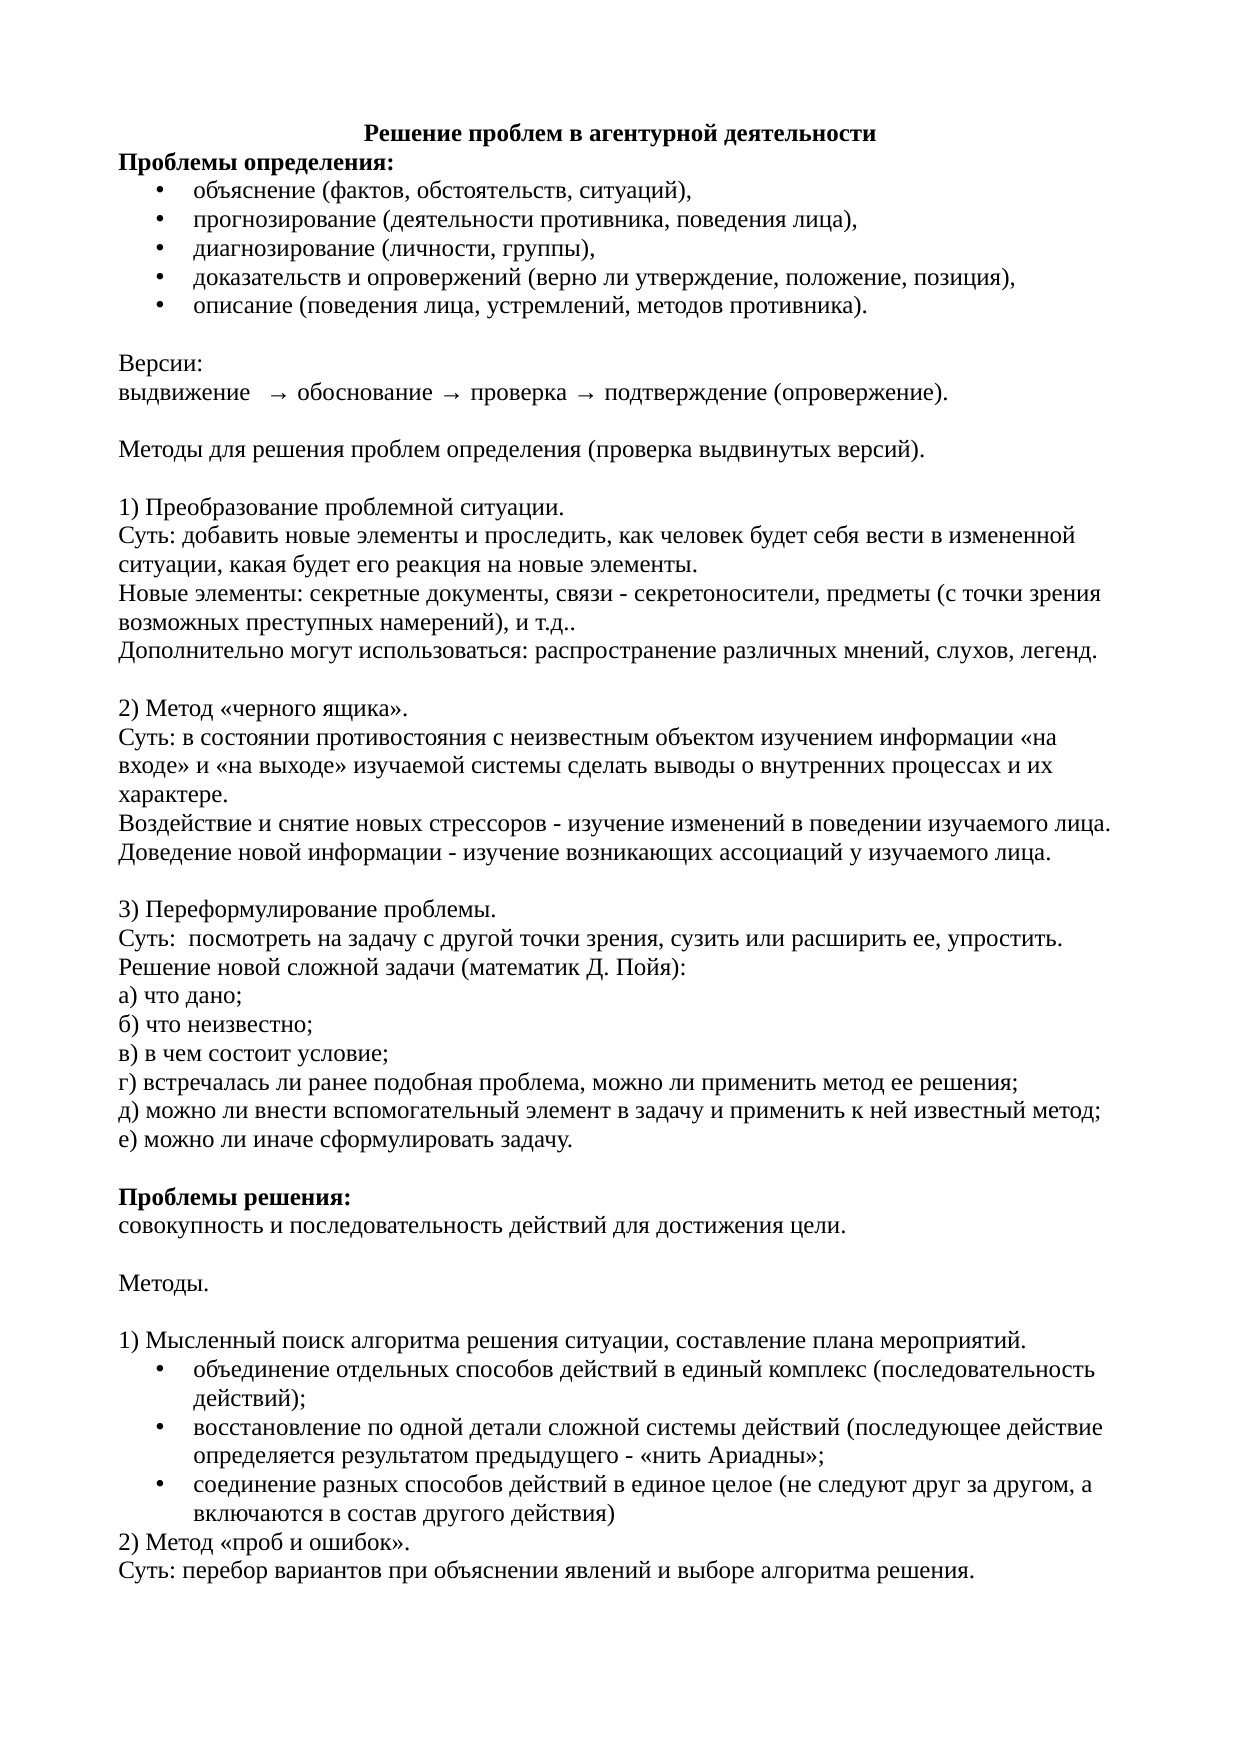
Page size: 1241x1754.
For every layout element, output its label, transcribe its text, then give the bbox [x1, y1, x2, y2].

text Методы для решения проблем определения (проверка выдвинутых версий). [118, 434, 1122, 463]
text Решение проблем в агентурной деятельности [118, 118, 1122, 147]
text Суть: перебор вариантов при объяснении явлений и выборе алгоритма решения. [118, 1556, 1122, 1584]
text б) что неизвестно; [118, 1009, 1122, 1038]
text Версии: [118, 348, 1122, 377]
list прогнозирование (деятельности противника, поведения лица), [156, 204, 1122, 233]
text Суть: в состоянии противостояния с неизвестным объектом изучением информации «на входе» и «на выходе» изучаемой системы сделать выводы о внутренних процессах и их характере. [118, 722, 1122, 808]
text е) можно ли иначе сформулировать задачу. [118, 1124, 1122, 1153]
text а) что дано; [118, 981, 1122, 1009]
list описание (поведения лица, устремлений, методов противника). [156, 291, 1122, 319]
text Суть: добавить новые элементы и проследить, как человек будет себя вести в измененной ситуации, какая будет его реакция на новые элементы. [118, 521, 1122, 578]
text 3) Переформулирование проблемы. [118, 894, 1122, 923]
text в) в чем состоит условие; [118, 1038, 1122, 1067]
list соединение разных способов действий в единое целое (не следуют друг за другом, а включаются в состав другого действия) [156, 1469, 1122, 1527]
list объяснение (фактов, обстоятельств, ситуаций), [156, 176, 1122, 204]
text 1) Преобразование проблемной ситуации. [118, 492, 1122, 521]
text Доведение новой информации - изучение возникающих ассоциаций у изучаемого лица. [118, 837, 1122, 866]
text Проблемы решения: [118, 1182, 1122, 1211]
text Суть: посмотреть на задачу с другой точки зрения, сузить или расширить ее, упростить. [118, 923, 1122, 952]
text выдвижение → обоснование → проверка → подтверждение (опровержение). [118, 377, 1122, 406]
list восстановление по одной детали сложной системы действий (последующее действие определяется результатом предыдущего - «нить Ариадны»; [156, 1412, 1122, 1469]
text 1) Мысленный поиск алгоритма решения ситуации, составление плана мероприятий. [118, 1326, 1122, 1354]
text Решение новой сложной задачи (математик Д. Пойя): [118, 952, 1122, 981]
text Новые элементы: секретные документы, связи - секретоносители, предметы (с точки зрения возможных преступных намерений), и т.д.. [118, 578, 1122, 636]
text Методы. [118, 1268, 1122, 1297]
list доказательств и опровержений (верно ли утверждение, положение, позиция), [156, 262, 1122, 291]
text д) можно ли внести вспомогательный элемент в задачу и применить к ней известный метод; [118, 1096, 1122, 1124]
text 2) Метод «проб и ошибок». [118, 1527, 1122, 1556]
list диагнозирование (личности, группы), [156, 233, 1122, 262]
text Воздействие и снятие новых стрессоров - изучение изменений в поведении изучаемого лица. [118, 808, 1122, 837]
text г) встречалась ли ранее подобная проблема, можно ли применить метод ее решения; [118, 1067, 1122, 1096]
text 2) Метод «черного ящика». [118, 693, 1122, 722]
list объединение отдельных способов действий в единый комплекс (последовательность действий); [156, 1354, 1122, 1412]
text Дополнительно могут использоваться: распространение различных мнений, слухов, легенд. [118, 636, 1122, 664]
text совокупность и последовательность действий для достижения цели. [118, 1211, 1122, 1239]
text Проблемы определения: [118, 147, 1122, 176]
